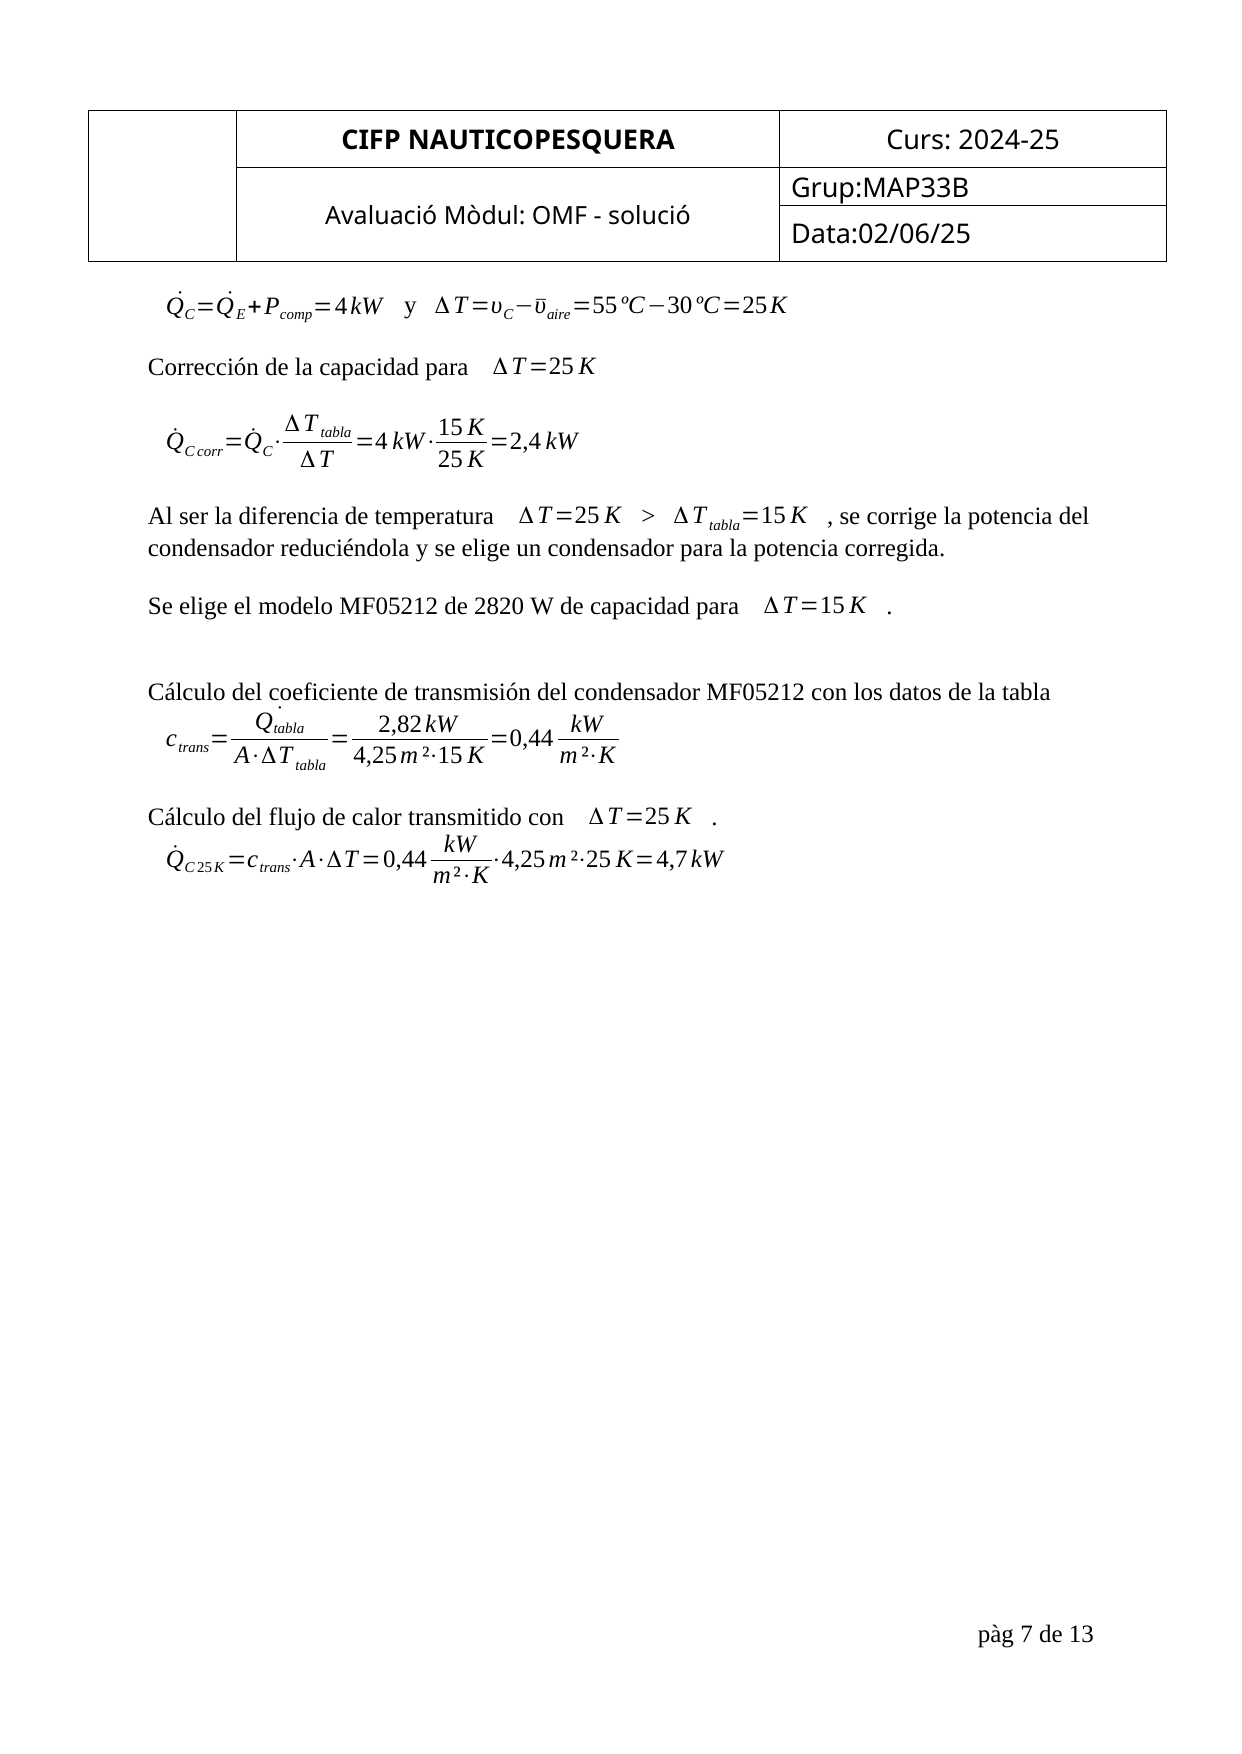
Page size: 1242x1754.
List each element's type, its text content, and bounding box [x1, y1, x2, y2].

text Cálculo del flujo de calor transmitido con . [148, 802, 1094, 830]
text Al ser la diferencia de temperatura >, se corrige la potencia del condensador reduciéndola y se elige un condensador para la potencia corregida. [148, 501, 1094, 562]
text Se elige el modelo MF05212 de 2820 W de capacidad para . [148, 591, 1094, 619]
text Cálculo del coeficiente de transmisión del condensador MF05212 con los datos de la tabla [148, 677, 1094, 706]
text y [148, 290, 1094, 323]
text Corrección de la capacidad para [148, 352, 1094, 380]
